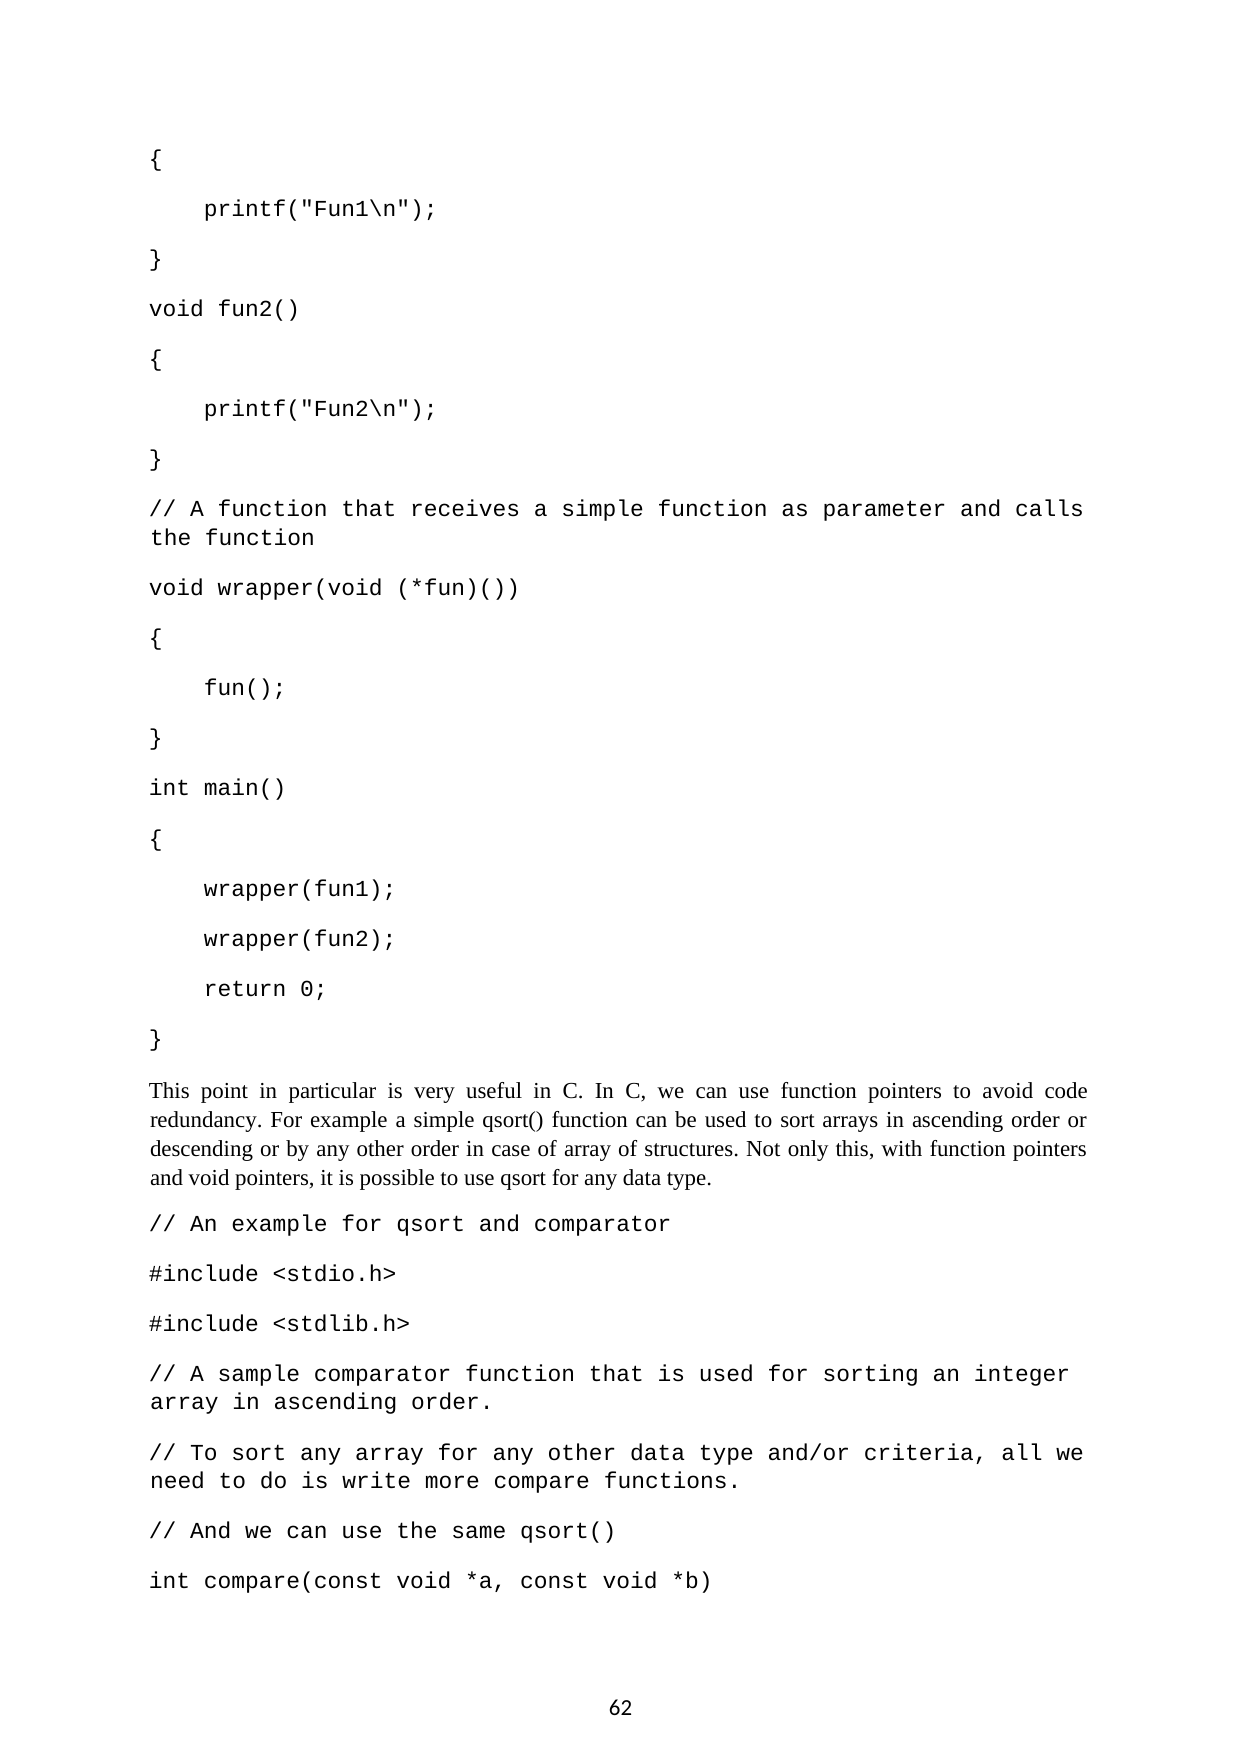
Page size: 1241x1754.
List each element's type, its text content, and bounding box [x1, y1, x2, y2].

text void fun2() [149, 297, 1087, 323]
text // An example for qsort and comparator [149, 1212, 1087, 1238]
text printf("Fun1\n"); [149, 197, 1087, 223]
text wrapper(fun1); [149, 877, 1087, 903]
text { [149, 147, 1087, 173]
text int compare(const void *a, const void *b) [149, 1569, 1087, 1595]
text This point in particular is very useful in C. In C, we can use function pointers to avoid code redundancy. For example a simple qsort() function can be used to sort arrays in ascending order or descending or by any other order in case of array of structures. Not only this, with function pointers and void pointers, it is possible to use qsort for any data type. [149, 1077, 1089, 1191]
text printf("Fun2\n"); [149, 398, 1087, 423]
text } [149, 448, 1087, 474]
text { [149, 827, 1087, 853]
text // And we can use the same qsort() [149, 1519, 1087, 1545]
text int main() [149, 777, 1087, 803]
text wrapper(fun2); [149, 927, 1087, 953]
text void wrapper(void (*fun)()) [149, 576, 1087, 602]
text // A function that receives a simple function as parameter and calls the function [149, 498, 1087, 552]
text // To sort any array for any other data type and/or criteria, all we need to do is write more compare functions. [149, 1441, 1087, 1495]
text } [149, 727, 1087, 753]
text { [149, 626, 1087, 652]
text { [149, 347, 1087, 373]
text // A sample comparator function that is used for sorting an integer array in ascending order. [149, 1362, 1087, 1417]
text } [149, 1027, 1087, 1053]
text #include <stdlib.h> [149, 1312, 1087, 1338]
text fun(); [149, 677, 1087, 702]
text } [149, 247, 1087, 273]
text return 0; [149, 977, 1087, 1003]
text #include <stdio.h> [149, 1262, 1087, 1288]
